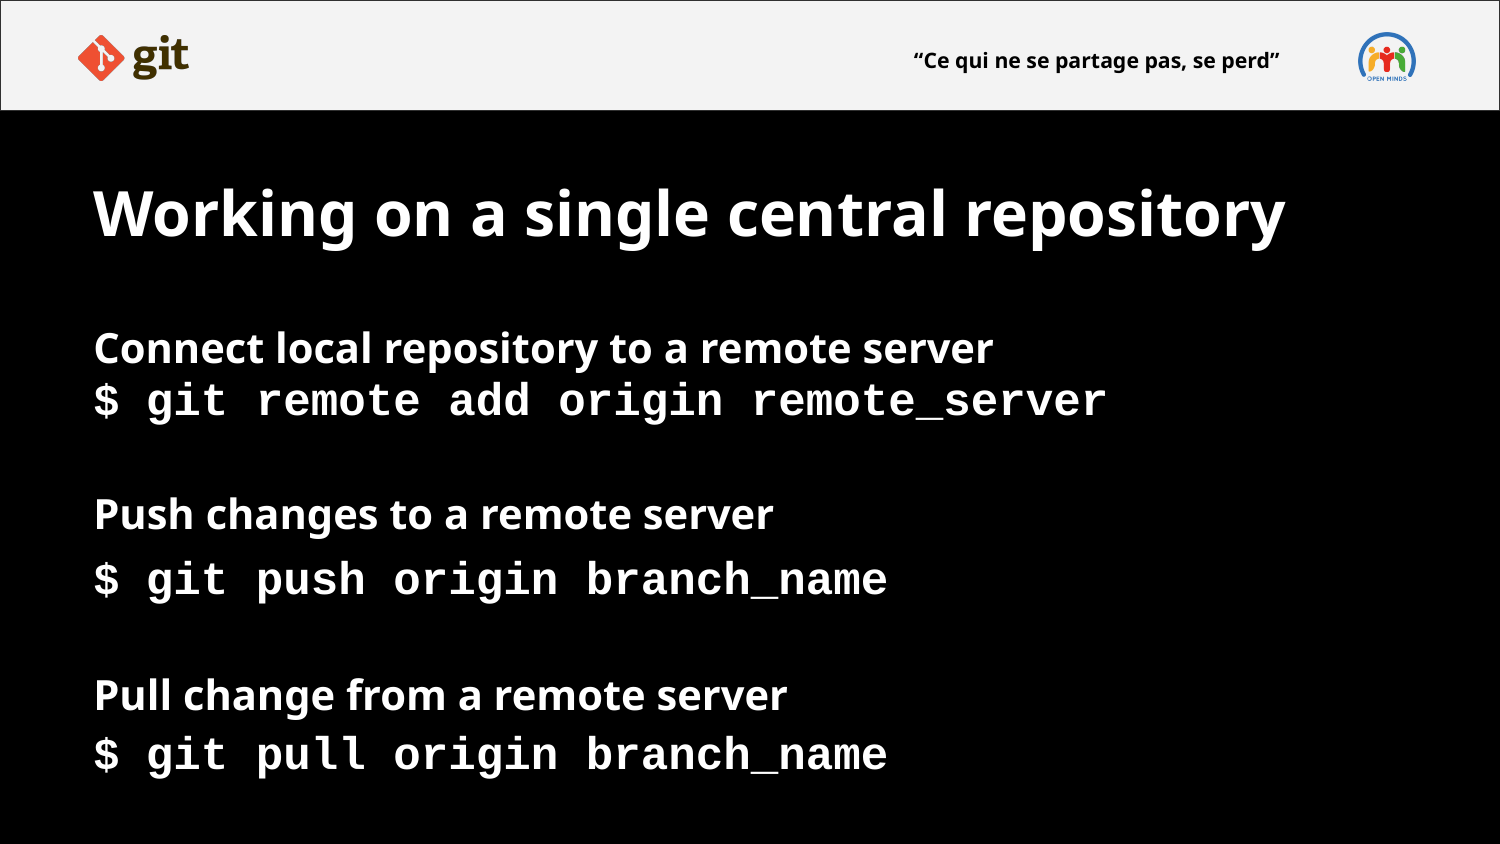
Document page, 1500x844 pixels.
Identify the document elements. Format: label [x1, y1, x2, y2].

picture [1358, 32, 1416, 81]
picture [78, 35, 189, 81]
